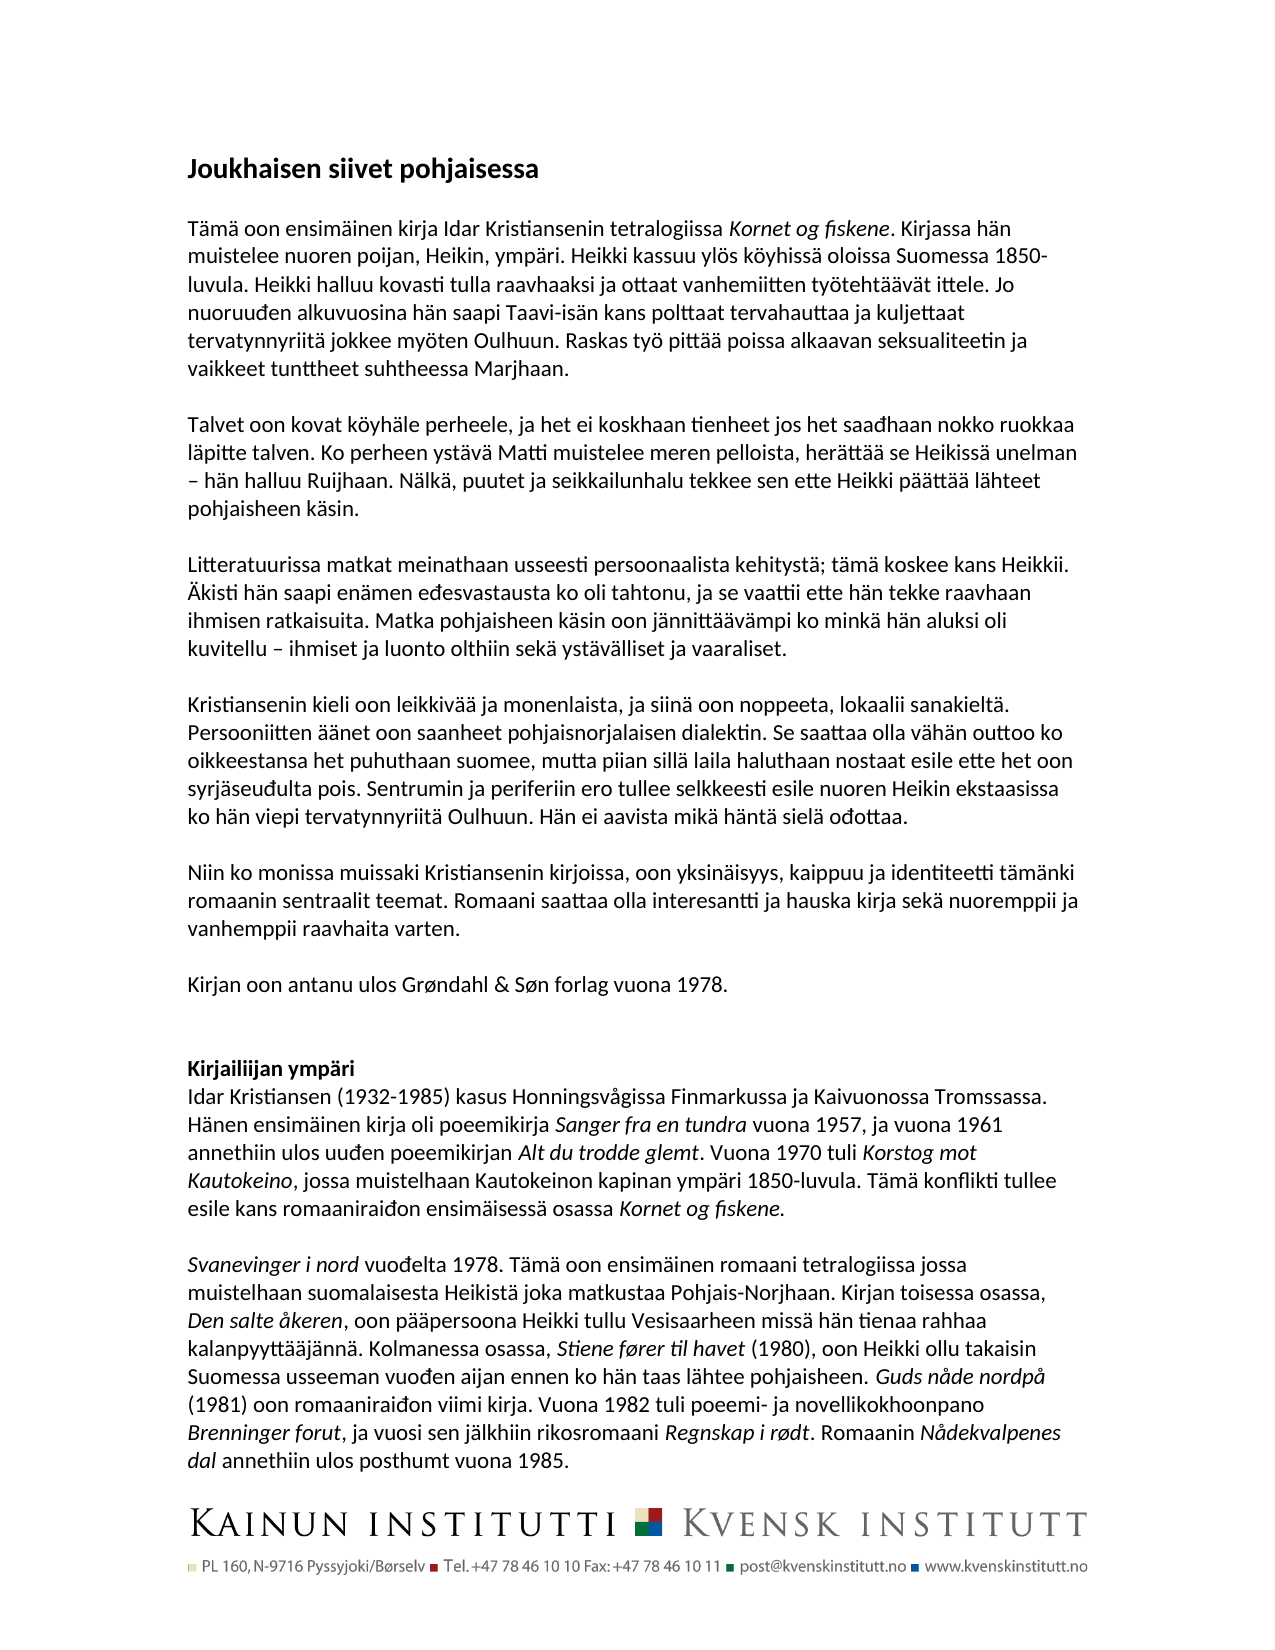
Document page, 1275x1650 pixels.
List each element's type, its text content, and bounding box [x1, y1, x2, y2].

text Tämä oon ensimäinen kirja Idar Kristiansenin tetralogiissa Kornet og fiskene. Kirjassa hän muistelee nuoren poijan, Heikin, ympäri. Heikki kassuu ylös köyhissä oloissa Suomessa 1850-luvula. Heikki halluu kovasti tulla raavhaaksi ja ottaat vanhemiitten työtehtäävät ittele. Jo nuoruuđen alkuvuosina hän saapi Taavi-isän kans polttaat tervahauttaa ja kuljettaat tervatynnyriitä jokkee myöten Oulhuun. Raskas työ pittää poissa alkaavan seksualiteetin ja vaikkeet tunttheet suhtheessa Marjhaan. [187, 214, 1087, 382]
text Idar Kristiansen (1932-1985) kasus Honningsvågissa Finmarkussa ja Kaivuonossa Tromssassa. Hänen ensimäinen kirja oli poeemikirja Sanger fra en tundra vuona 1957, ja vuona 1961 annethiin ulos uuđen poeemikirjan Alt du trodde glemt. Vuona 1970 tuli Korstog mot Kautokeino, jossa muistelhaan Kautokeinon kapinan ympäri 1850-luvula. Tämä konflikti tullee esile kans romaaniraiđon ensimäisessä osassa Kornet og fiskene. [187, 1082, 1087, 1222]
text Niin ko monissa muissaki Kristiansenin kirjoissa, oon yksinäisyys, kaippuu ja identiteetti tämänki romaanin sentraalit teemat. Romaani saattaa olla interesantti ja hauska kirja sekä nuoremppii ja vanhemppii raavhaita varten. [187, 858, 1087, 942]
text Joukhaisen siivet pohjaisessa [187, 150, 1087, 186]
text Kirjan oon antanu ulos Grøndahl & Søn forlag vuona 1978. [187, 970, 1087, 998]
text Kirjailiijan ympäri [187, 1054, 1087, 1082]
text Talvet oon kovat köyhäle perheele, ja het ei koskhaan tienheet jos het saađhaan nokko ruokkaa läpitte talven. Ko perheen ystävä Matti muistelee meren pelloista, herättää se Heikissä unelman – hän halluu Ruijhaan. Nälkä, puutet ja seikkailunhalu tekkee sen ette Heikki päättää lähteet pohjaisheen käsin. [187, 410, 1087, 522]
text Kristiansenin kieli oon leikkivää ja monenlaista, ja siinä oon noppeeta, lokaalii sanakieltä. Persooniitten äänet oon saanheet pohjaisnorjalaisen dialektin. Se saattaa olla vähän outtoo ko oikkeestansa het puhuthaan suomee, mutta piian sillä laila haluthaan nostaat esile ette het oon syrjäseuđulta pois. Sentrumin ja periferiin ero tullee selkkeesti esile nuoren Heikin ekstaasissa ko hän viepi tervatynnyriitä Oulhuun. Hän ei aavista mikä häntä sielä ođottaa. [187, 690, 1087, 830]
text Svanevinger i nord vuođelta 1978. Tämä oon ensimäinen romaani tetralogiissa jossa muistelhaan suomalaisesta Heikistä joka matkustaa Pohjais-Norjhaan. Kirjan toisessa osassa, Den salte åkeren, oon pääpersoona Heikki tullu Vesisaarheen missä hän tienaa rahhaa kalanpyyttääjännä. Kolmanessa osassa, Stiene fører til havet (1980), oon Heikki ollu takaisin Suomessa usseeman vuođen aijan ennen ko hän taas lähtee pohjaisheen. Guds nåde nordpå (1981) oon romaaniraiđon viimi kirja. Vuona 1982 tuli poeemi- ja novellikokhoonpano Brenninger forut, ja vuosi sen jälkhiin rikosromaani Regnskap i rødt. Romaanin Nådekvalpenes dal annethiin ulos posthumt vuona 1985. [187, 1250, 1087, 1474]
picture [187, 1508, 1088, 1577]
text Litteratuurissa matkat meinathaan usseesti persoonaalista kehitystä; tämä koskee kans Heikkii. Äkisti hän saapi enämen eđesvastausta ko oli tahtonu, ja se vaattii ette hän tekke raavhaan ihmisen ratkaisuita. Matka pohjaisheen käsin oon jännittäävämpi ko minkä hän aluksi oli kuvitellu – ihmiset ja luonto olthiin sekä ystävälliset ja vaaraliset. [187, 550, 1087, 662]
